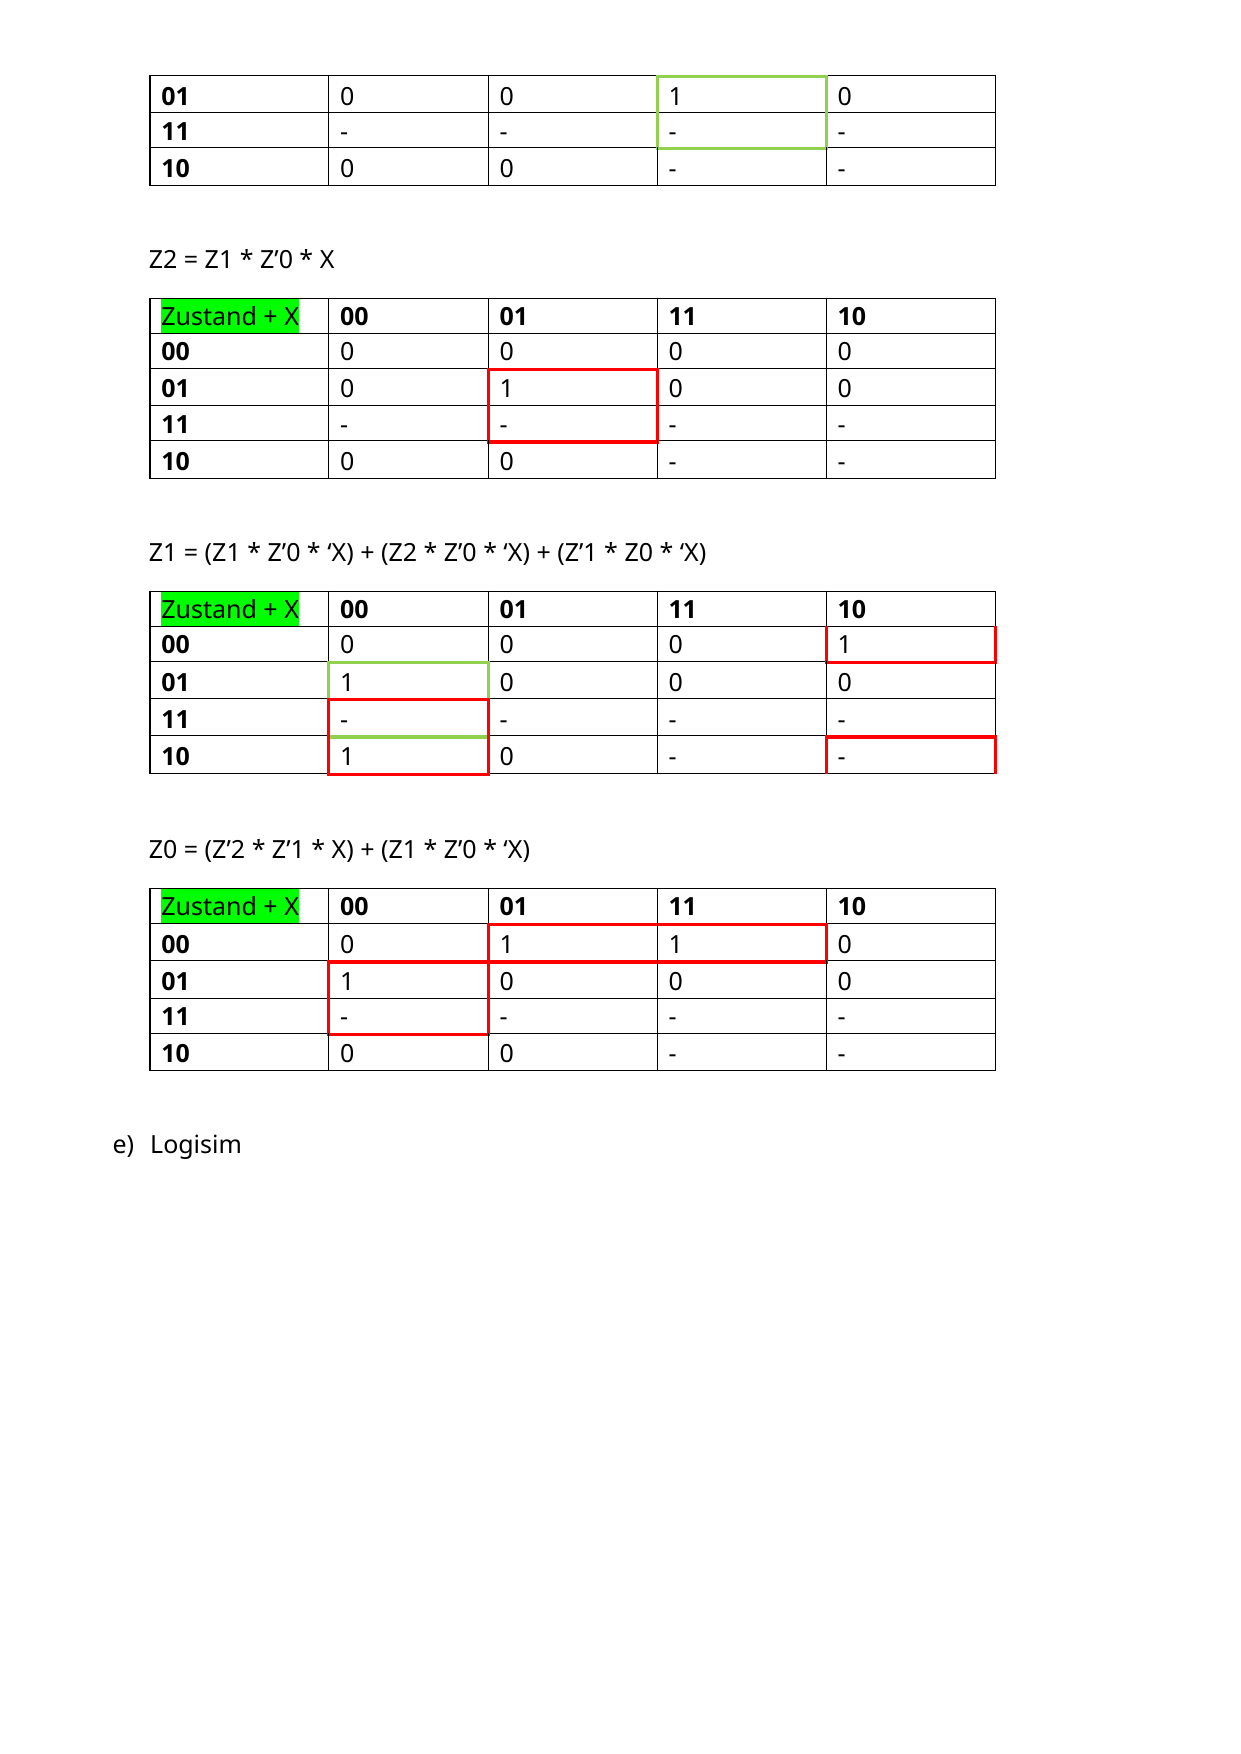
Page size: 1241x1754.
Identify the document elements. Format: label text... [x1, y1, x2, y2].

table_cell 11 [151, 113, 328, 147]
table_header 00 [329, 889, 488, 923]
table_cell 0 [489, 1034, 657, 1070]
text Z2 = Z1 * Z’0 * X [75, 242, 1165, 276]
table_header 00 [329, 299, 488, 333]
table_cell 0 [658, 627, 825, 661]
table_cell 0 [490, 964, 657, 997]
table_cell - [827, 999, 995, 1033]
table_cell 10 [151, 1034, 328, 1070]
table_cell - [330, 999, 487, 1033]
table_cell 0 [658, 964, 826, 997]
table_cell 1 [658, 926, 825, 960]
table_cell 0 [828, 924, 995, 960]
table_header Zustand + X [151, 299, 328, 333]
table_cell 1 [490, 926, 657, 960]
table_cell 0 [329, 1036, 488, 1070]
table_cell 01 [151, 76, 328, 112]
table_cell - [330, 701, 487, 735]
table_cell - [827, 148, 995, 184]
table_cell 0 [658, 334, 826, 368]
table_cell - [489, 113, 656, 147]
table_cell 11 [151, 699, 327, 735]
table_cell - [828, 113, 995, 147]
table_cell 0 [827, 334, 995, 368]
table_cell - [329, 113, 488, 147]
list Logisim [112, 1127, 1165, 1161]
table_header 11 [658, 299, 826, 333]
table_cell 0 [490, 736, 657, 773]
table_cell 0 [329, 148, 488, 184]
table_cell 1 [659, 78, 825, 112]
table_header 01 [489, 299, 657, 333]
table_cell 0 [658, 662, 826, 698]
table_cell 0 [827, 664, 995, 698]
table_cell 0 [329, 924, 487, 960]
table_cell 1 [330, 664, 487, 698]
table_cell - [828, 739, 994, 773]
table_cell - [658, 150, 826, 184]
table_cell - [329, 406, 487, 440]
table_cell 11 [151, 999, 327, 1033]
table_cell 1 [828, 627, 994, 661]
table_header Zustand + X [151, 889, 328, 923]
table_cell 1 [330, 739, 487, 773]
table_cell 0 [489, 334, 657, 368]
table_cell - [827, 699, 995, 735]
table_cell - [827, 406, 995, 440]
table_cell - [658, 1034, 826, 1070]
table_cell 00 [151, 627, 328, 661]
table_cell 0 [329, 627, 488, 661]
table_cell 01 [151, 662, 327, 698]
table_header 11 [658, 889, 826, 923]
table_header 10 [827, 299, 995, 333]
table_header 11 [658, 592, 826, 626]
table_cell - [490, 406, 656, 440]
table_header 01 [489, 592, 657, 626]
table_cell 0 [827, 369, 995, 405]
table_cell - [490, 999, 657, 1033]
table_cell 1 [330, 964, 487, 997]
table_cell - [827, 441, 995, 477]
table_cell 0 [329, 369, 487, 405]
table_cell - [659, 113, 825, 147]
table_cell 0 [329, 76, 488, 112]
table_header 10 [827, 889, 995, 923]
table_cell - [658, 699, 826, 735]
table_cell - [490, 699, 657, 735]
table_cell - [827, 1034, 995, 1070]
table_cell 0 [329, 441, 488, 477]
table_cell 0 [489, 444, 657, 477]
table_cell 0 [329, 334, 488, 368]
text Z0 = (Z’2 * Z’1 * X) + (Z1 * Z’0 * ‘X) [75, 832, 1165, 866]
table_cell 01 [151, 369, 328, 405]
table_cell - [658, 999, 826, 1033]
table_cell 00 [151, 334, 328, 368]
table_cell 10 [151, 736, 327, 773]
table_cell 0 [489, 76, 656, 112]
table_cell 0 [490, 662, 657, 698]
table_cell - [658, 736, 825, 773]
text Z1 = (Z1 * Z’0 * ‘X) + (Z2 * Z’0 * ‘X) + (Z’1 * Z0 * ‘X) [75, 535, 1165, 569]
table_cell 0 [828, 76, 995, 112]
table_cell 11 [151, 406, 328, 440]
table_cell - [659, 406, 826, 440]
table_cell 01 [151, 961, 327, 997]
table_cell 0 [659, 369, 826, 405]
table_cell 10 [151, 441, 328, 477]
table_cell 1 [490, 371, 656, 405]
table_header 00 [329, 592, 488, 626]
table_cell 0 [489, 627, 657, 661]
table_header 01 [489, 889, 657, 923]
table_cell 0 [489, 148, 657, 184]
table_cell - [658, 441, 826, 477]
table_header 10 [827, 592, 995, 626]
table_cell 0 [827, 961, 995, 997]
table_header Zustand + X [151, 592, 328, 626]
table_cell 10 [151, 148, 328, 184]
table_cell 00 [151, 924, 328, 960]
